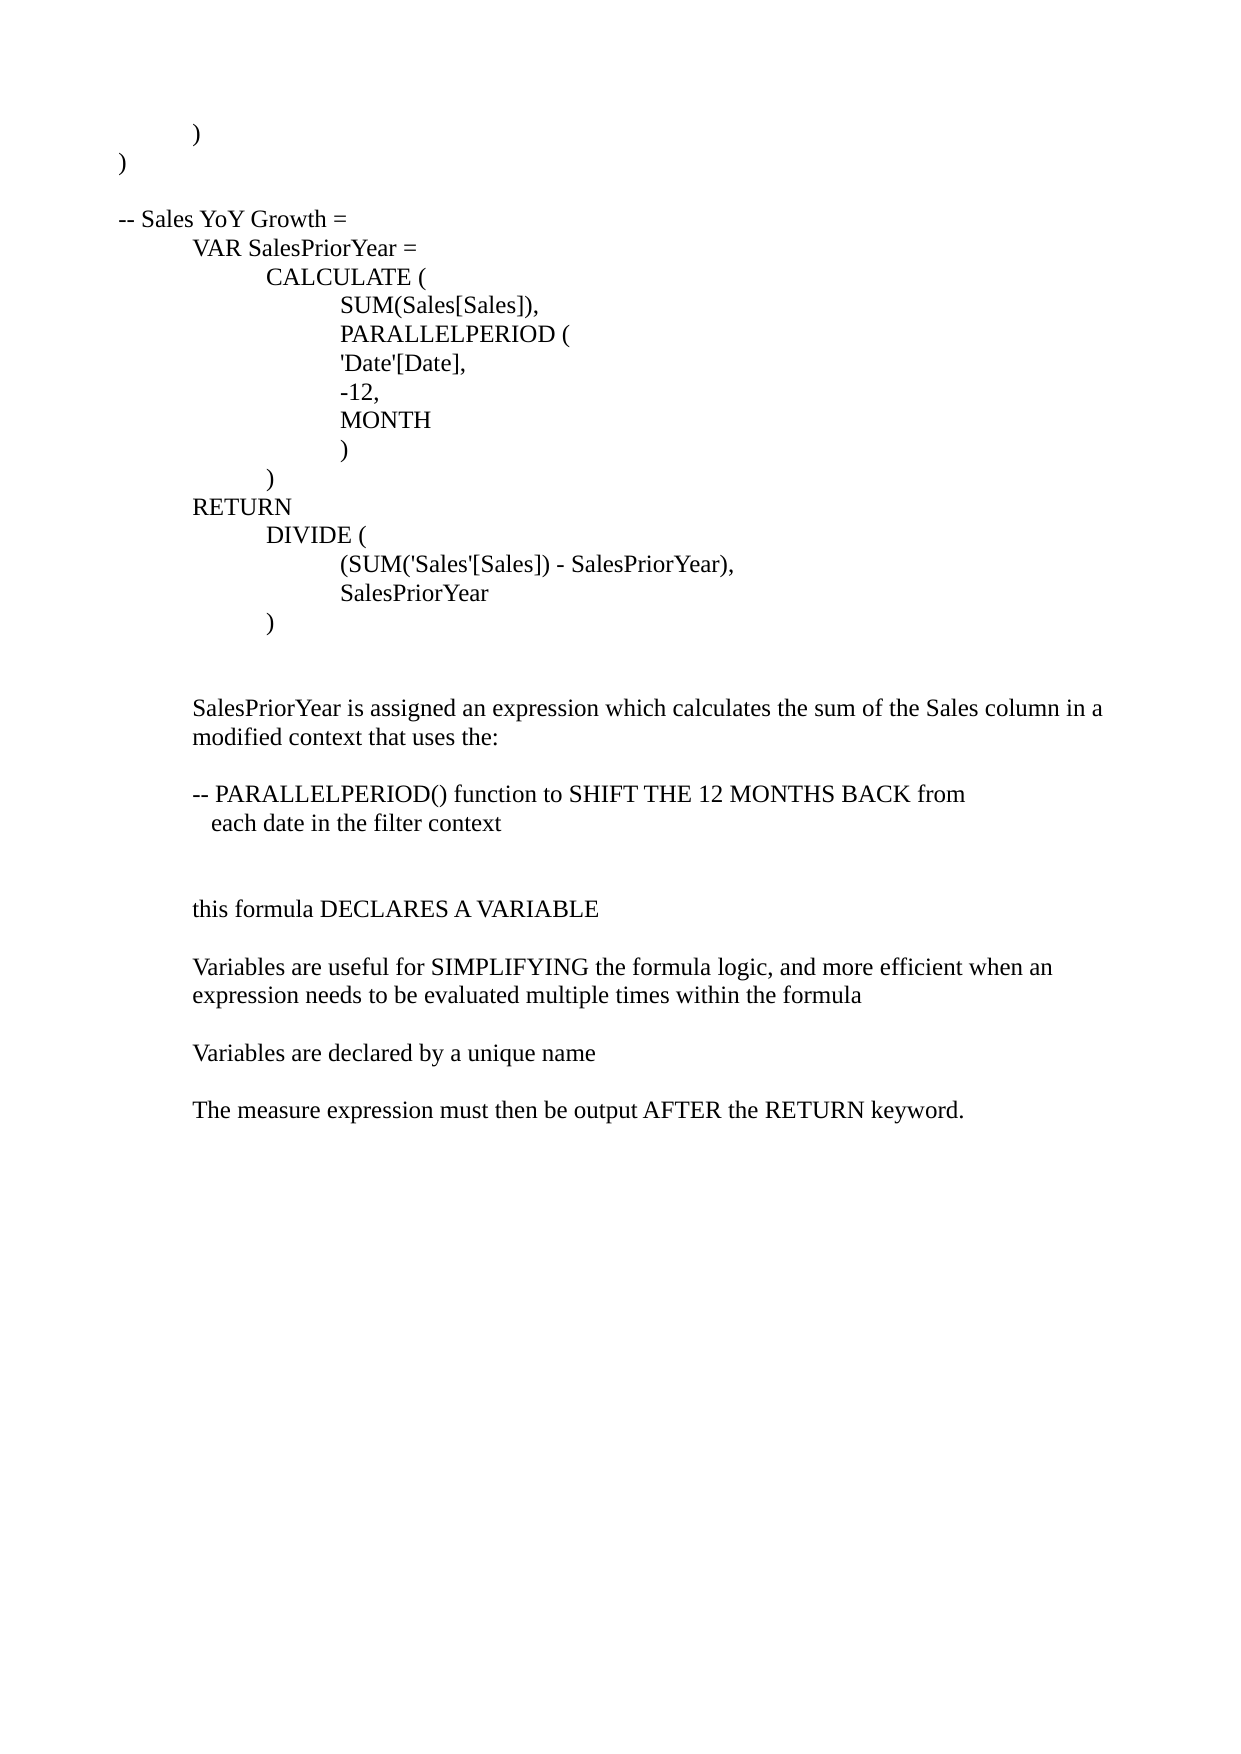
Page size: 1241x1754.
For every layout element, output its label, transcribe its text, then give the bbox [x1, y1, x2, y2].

text Variables are declared by a unique name [118, 1038, 1122, 1067]
text (SUM('Sales'[Sales]) - SalesPriorYear), [118, 549, 1122, 578]
text ) [118, 118, 1122, 147]
text SUM(Sales[Sales]), [118, 291, 1122, 319]
text 'Date'[Date], [118, 348, 1122, 377]
text ) [118, 607, 1122, 636]
text SalesPriorYear is assigned an expression which calculates the sum of the Sales column in a [118, 693, 1122, 722]
text this formula DECLARES A VARIABLE [118, 894, 1122, 923]
text PARALLELPERIOD ( [118, 319, 1122, 348]
text Variables are useful for SIMPLIFYING the formula logic, and more efficient when an [118, 952, 1122, 981]
text -- Sales YoY Growth = [118, 204, 1122, 233]
text DIVIDE ( [118, 521, 1122, 549]
text modified context that uses the: [118, 722, 1122, 751]
text MONTH [118, 406, 1122, 434]
text RETURN [118, 492, 1122, 521]
text ) [118, 434, 1122, 463]
text -- PARALLELPERIOD() function to SHIFT THE 12 MONTHS BACK from [118, 779, 1122, 808]
text CALCULATE ( [118, 262, 1122, 291]
text ) [118, 147, 1122, 176]
text ) [118, 463, 1122, 492]
text SalesPriorYear [118, 578, 1122, 607]
text each date in the filter context [118, 808, 1122, 837]
text expression needs to be evaluated multiple times within the formula [118, 981, 1122, 1009]
text The measure expression must then be output AFTER the RETURN keyword. [118, 1096, 1122, 1124]
text VAR SalesPriorYear = [118, 233, 1122, 262]
text -12, [118, 377, 1122, 406]
